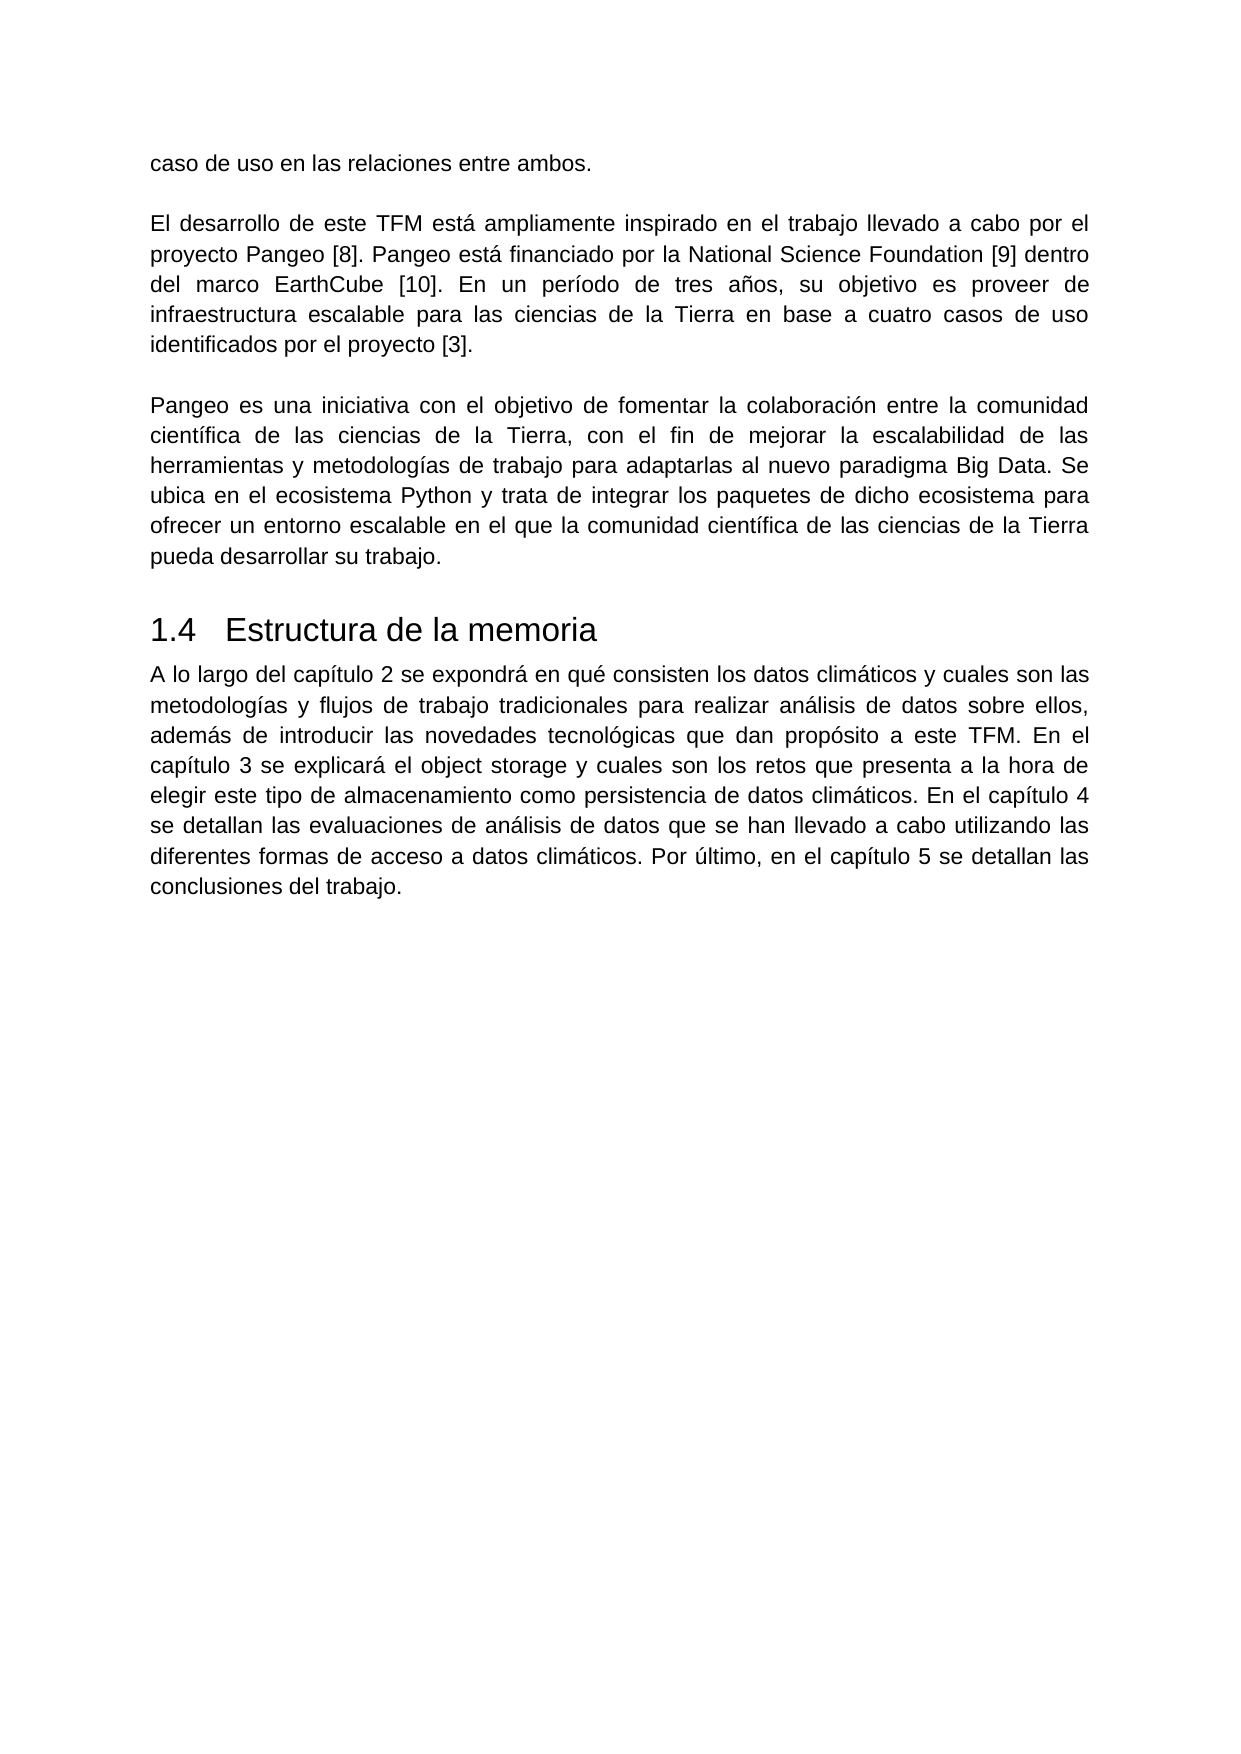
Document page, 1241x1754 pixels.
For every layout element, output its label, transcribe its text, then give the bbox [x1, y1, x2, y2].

text caso de uso en las relaciones entre ambos. [150, 150, 1090, 176]
text A lo largo del capítulo 2 se expondrá en qué consisten los datos climáticos y cuales son las metodologías y flujos de trabajo tradicionales para realizar análisis de datos sobre ellos, además de introducir las novedades tecnológicas que dan propósito a este TFM. En el capítulo 3 se explicará el object storage y cuales son los retos que presenta a la hora de elegir este tipo de almacenamiento como persistencia de datos climáticos. En el capítulo 4 se detallan las evaluaciones de análisis de datos que se han llevado a cabo utilizando las diferentes formas de acceso a datos climáticos. Por último, en el capítulo 5 se detallan las conclusiones del trabajo. [150, 661, 1090, 899]
subtitle Estructura de la memoria [150, 610, 1090, 649]
text Pangeo es una iniciativa con el objetivo de fomentar la colaboración entre la comunidad científica de las ciencias de la Tierra, con el fin de mejorar la escalabilidad de las herramientas y metodologías de trabajo para adaptarlas al nuevo paradigma Big Data. Se ubica en el ecosistema Python y trata de integrar los paquetes de dicho ecosistema para ofrecer un entorno escalable en el que la comunidad científica de las ciencias de la Tierra pueda desarrollar su trabajo. [150, 392, 1090, 569]
text El desarrollo de este TFM está ampliamente inspirado en el trabajo llevado a cabo por el proyecto Pangeo [8]. Pangeo está financiado por la National Science Foundation [9] dentro del marco EarthCube [10]. En un período de tres años, su objetivo es proveer de infraestructura escalable para las ciencias de la Tierra en base a cuatro casos de uso identificados por el proyecto [3]. [150, 210, 1090, 358]
